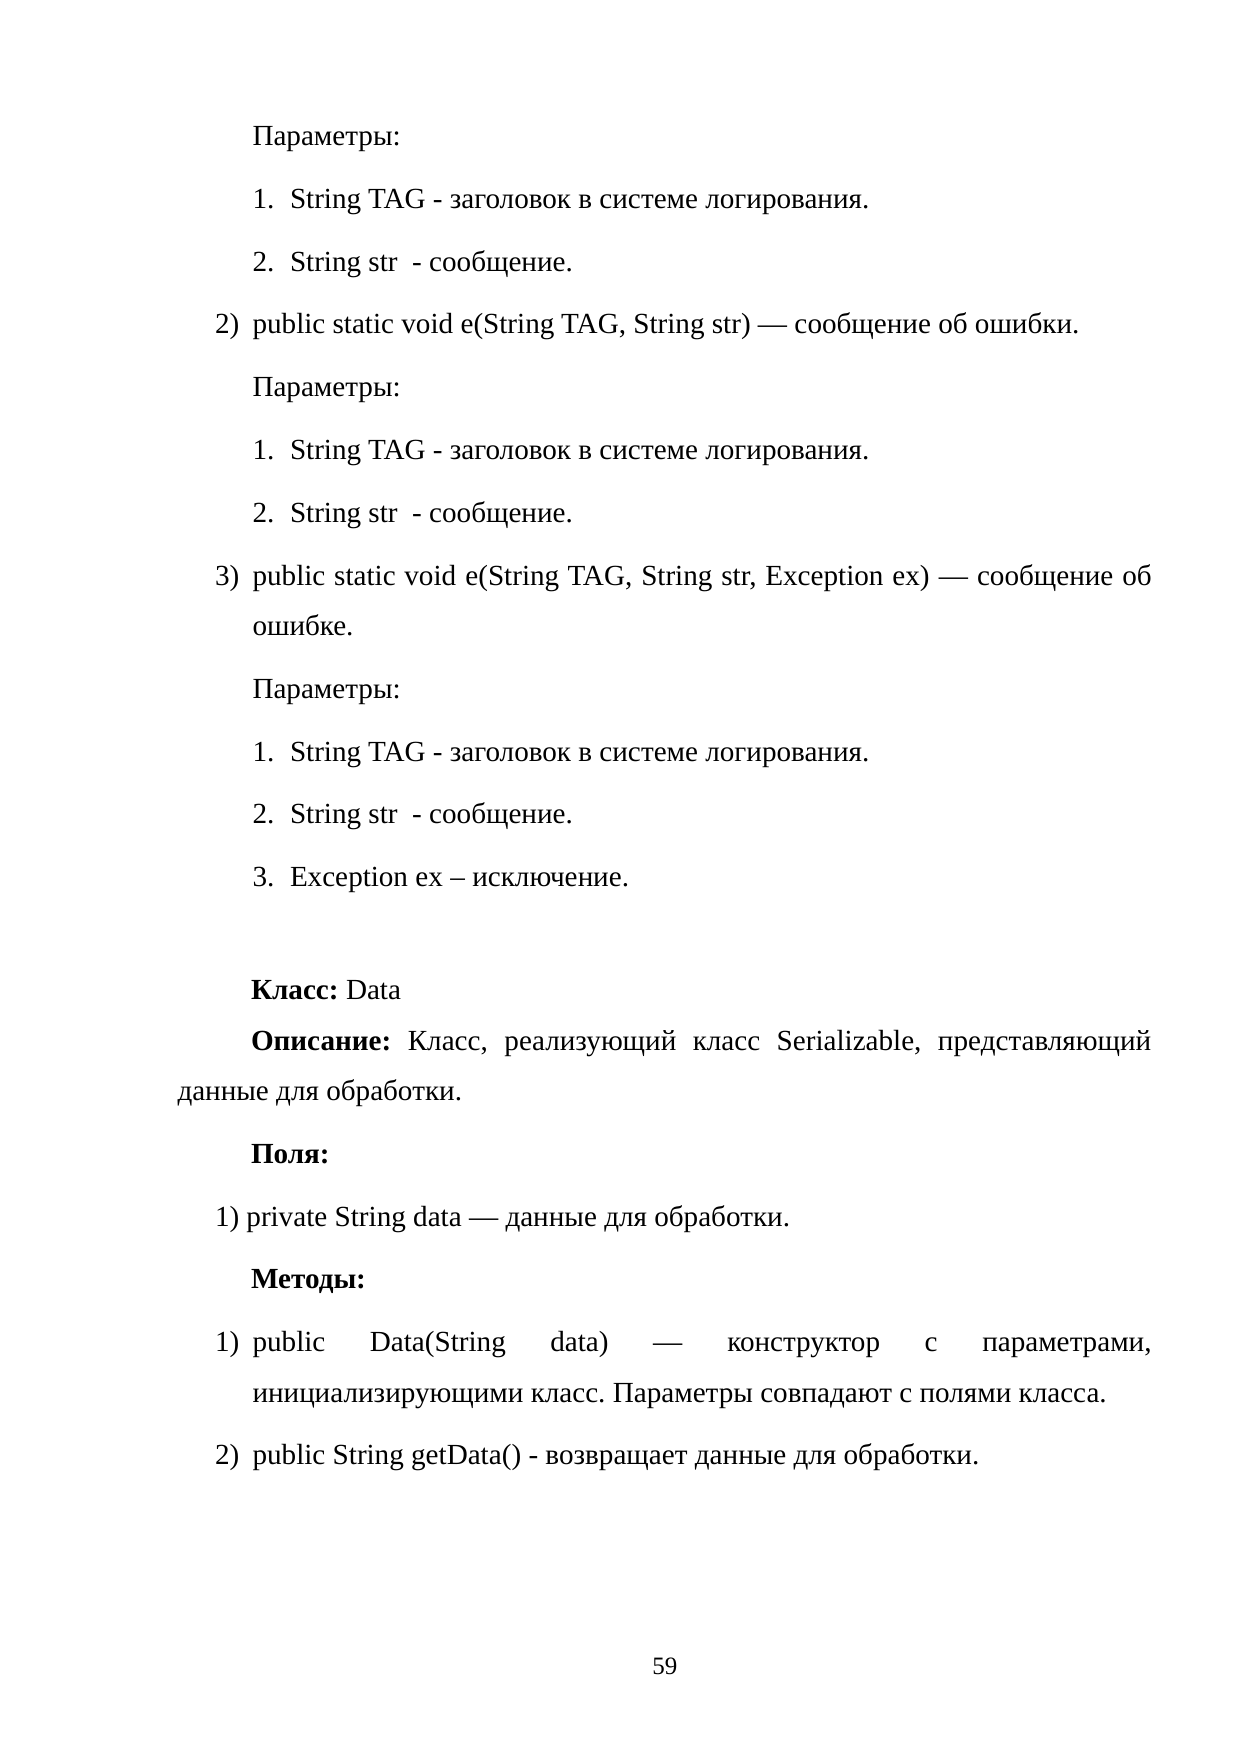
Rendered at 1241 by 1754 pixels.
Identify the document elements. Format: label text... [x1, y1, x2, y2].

text Класс: Data [177, 972, 1152, 1006]
text Поля: [177, 1136, 1152, 1169]
list public static void e(String TAG, String str) — сообщение об ошибки. [215, 307, 1152, 340]
list String str - сообщение. [252, 797, 1152, 830]
list Exception ex – исключение. [252, 859, 1152, 893]
list String TAG - заголовок в системе логирования. [252, 181, 1152, 214]
list public String getData() - возвращает данные для обработки. [215, 1437, 1152, 1471]
text Описание: Класс, реализующий класс Serializable, представляющий данные для обработки. [177, 1023, 1152, 1107]
list private String data — данные для обработки. [215, 1199, 1152, 1232]
list String str - сообщение. [252, 244, 1152, 277]
list String TAG - заголовок в системе логирования. [252, 734, 1152, 767]
list public Data(String data) — конструктор с параметрами, инициализирующими класс. Параметры совпадают с полями класса. [215, 1324, 1152, 1408]
list public static void e(String TAG, String str, Exception ex) — сообщение об ошибке. [215, 558, 1152, 642]
text Методы: [177, 1262, 1152, 1295]
list Параметры: [215, 118, 1152, 152]
list Параметры: [215, 369, 1152, 403]
list String str - сообщение. [252, 495, 1152, 528]
list Параметры: [215, 671, 1152, 704]
list String TAG - заголовок в системе логирования. [252, 432, 1152, 466]
